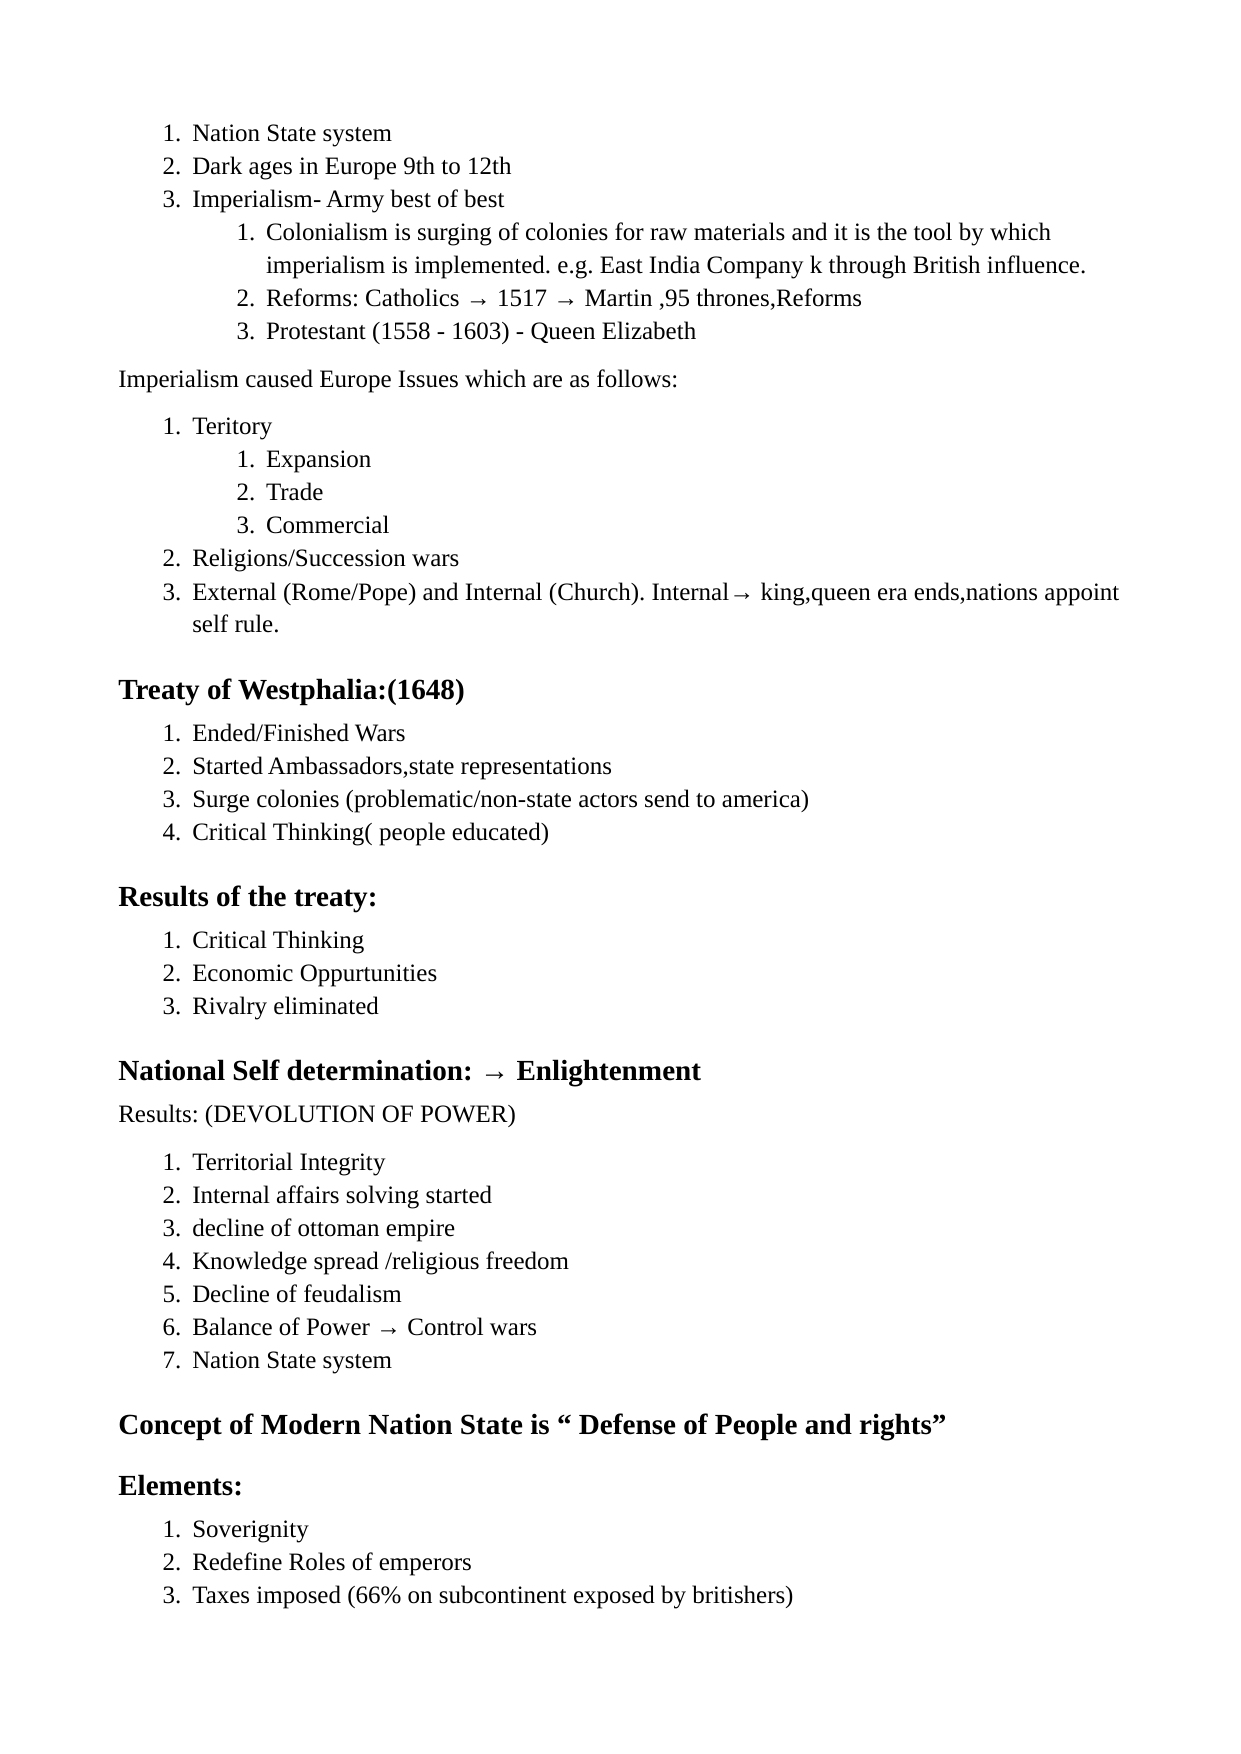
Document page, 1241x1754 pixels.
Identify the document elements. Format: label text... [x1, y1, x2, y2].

list Nation State system [162, 118, 1122, 147]
list Imperialism- Army best of best [162, 184, 1122, 213]
list Nation State system [162, 1345, 1122, 1374]
subtitle Concept of Modern Nation State is “ Defense of People and rights” [118, 1407, 1122, 1441]
list decline of ottoman empire [162, 1213, 1122, 1242]
subtitle Treaty of Westphalia:(1648) [118, 672, 1122, 705]
list Expansion [236, 444, 1122, 473]
subtitle Results of the treaty: [118, 879, 1122, 913]
list Knowledge spread /religious freedom [162, 1246, 1122, 1275]
text Results: (DEVOLUTION OF POWER) [118, 1099, 1122, 1128]
list Reforms: Catholics → 1517 → Martin ,95 thrones,Reforms [236, 283, 1122, 312]
text Imperialism caused Europe Issues which are as follows: [118, 364, 1122, 393]
list Taxes imposed (66% on subcontinent exposed by britishers) [162, 1580, 1122, 1609]
list Protestant (1558 - 1603) - Queen Elizabeth [236, 316, 1122, 345]
list Redefine Roles of emperors [162, 1547, 1122, 1576]
list Started Ambassadors,state representations [162, 751, 1122, 779]
list Balance of Power → Control wars [162, 1312, 1122, 1341]
list Rivalry eliminated [162, 991, 1122, 1020]
subtitle National Self determination: → Enlightenment [118, 1053, 1122, 1087]
list Colonialism is surging of colonies for raw materials and it is the tool by which imperialism is implemented. e.g. East India Company k through British influence. [236, 217, 1122, 279]
list Teritory [162, 411, 1122, 440]
list Trade [236, 477, 1122, 506]
subtitle Elements: [118, 1468, 1122, 1501]
list External (Rome/Pope) and Internal (Church). Internal→ king,queen era ends,nations appoint self rule. [162, 577, 1122, 638]
list Surge colonies (problematic/non-state actors send to america) [162, 784, 1122, 813]
list Religions/Succession wars [162, 543, 1122, 572]
list Economic Oppurtunities [162, 958, 1122, 987]
list Commercial [236, 511, 1122, 539]
list Soverignity [162, 1514, 1122, 1543]
list Internal affairs solving started [162, 1180, 1122, 1209]
list Dark ages in Europe 9th to 12th [162, 151, 1122, 180]
list Critical Thinking( people educated) [162, 817, 1122, 846]
list Ended/Finished Wars [162, 718, 1122, 747]
list Critical Thinking [162, 925, 1122, 954]
list Territorial Integrity [162, 1147, 1122, 1176]
list Decline of feudalism [162, 1279, 1122, 1308]
